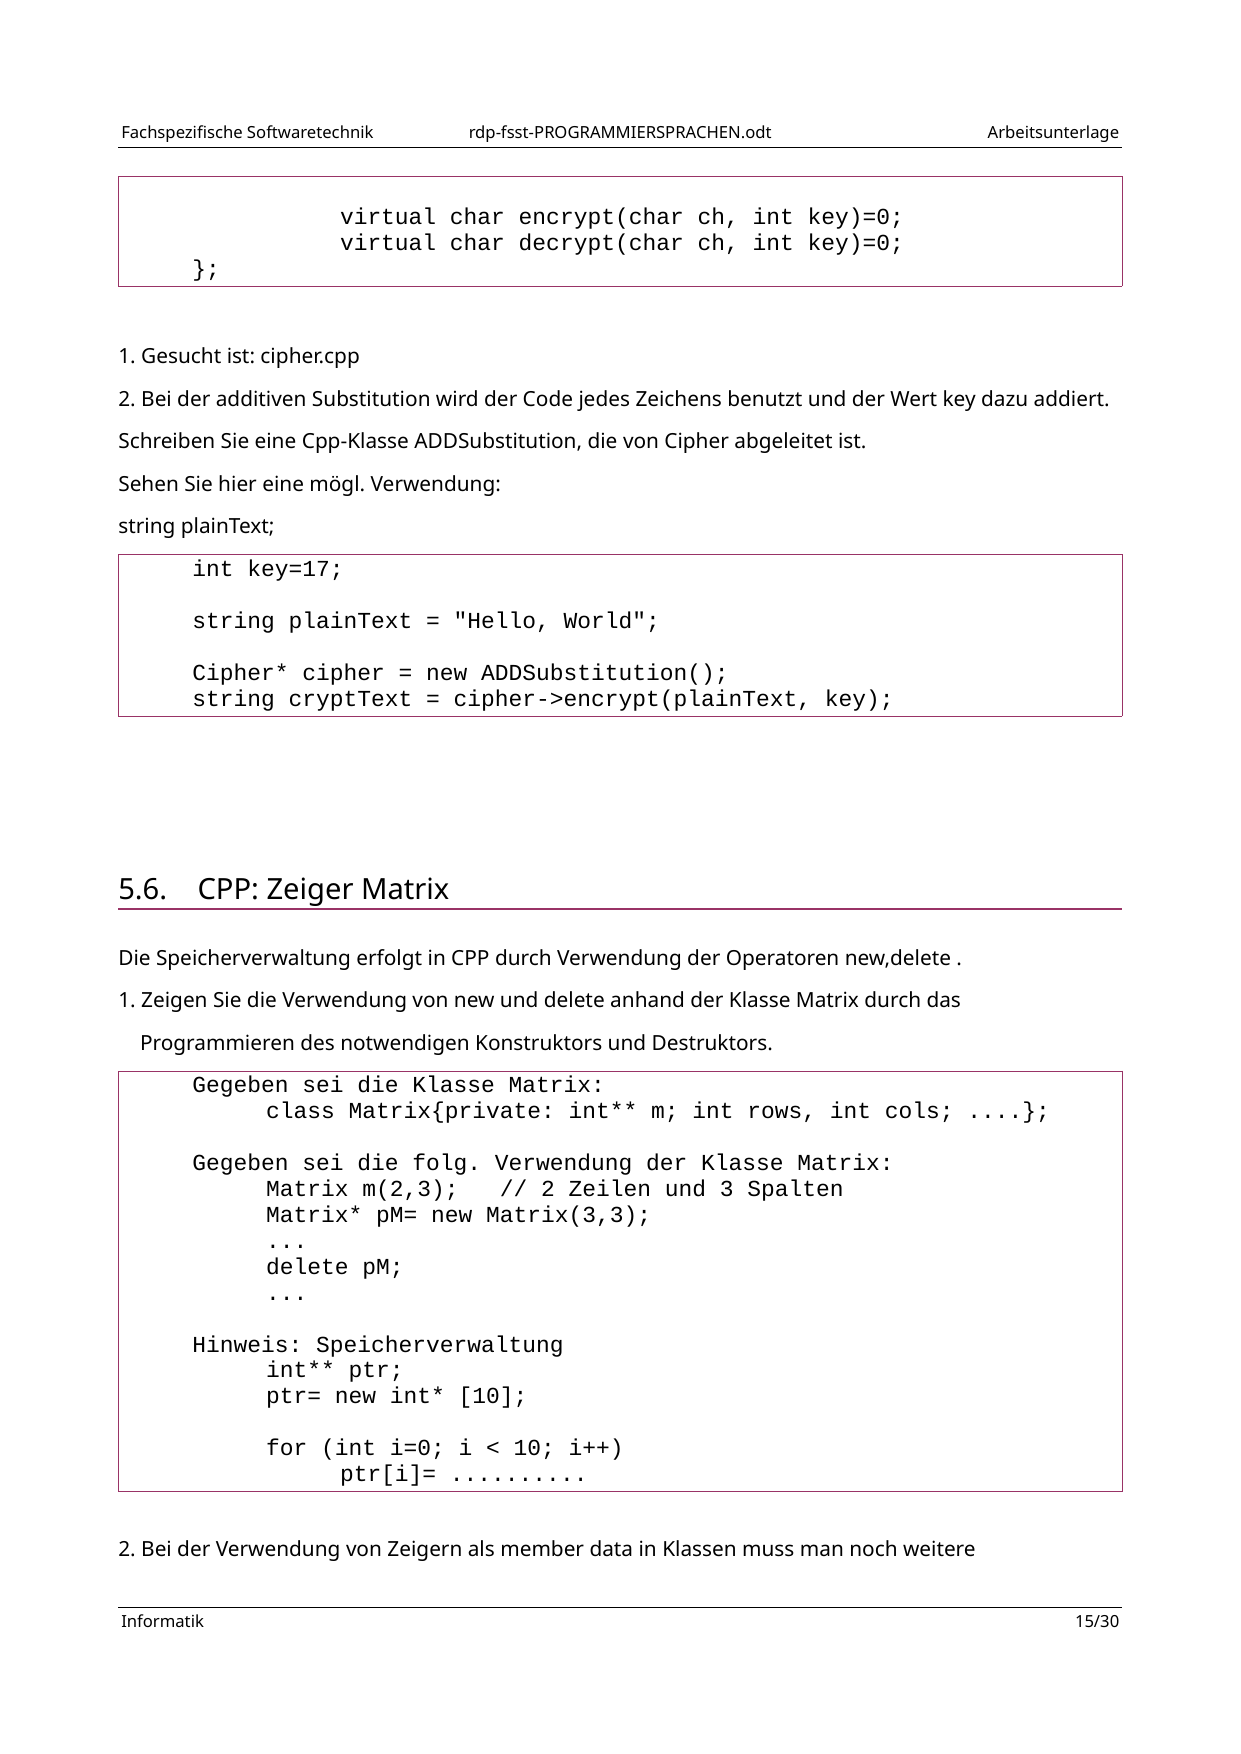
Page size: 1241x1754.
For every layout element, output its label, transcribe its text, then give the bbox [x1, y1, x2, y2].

text string cryptText = cipher->encrypt(plainText, key); [119, 684, 1122, 716]
text }; [119, 254, 1122, 286]
subtitle CPP: Zeiger Matrix [118, 869, 1122, 908]
text ... [119, 1226, 1122, 1252]
text int** ptr; [119, 1356, 1122, 1382]
text Sehen Sie hier eine mögl. Verwendung: [118, 469, 1122, 497]
text 1. Gesucht ist: cipher.cpp [118, 341, 1122, 369]
text ptr= new int* [10]; [119, 1382, 1122, 1408]
text Gegeben sei die folg. Verwendung der Klasse Matrix: [119, 1148, 1122, 1174]
text for (int i=0; i < 10; i++) [119, 1434, 1122, 1459]
text Matrix m(2,3); // 2 Zeilen und 3 Spalten [119, 1174, 1122, 1200]
text Die Speicherverwaltung erfolgt in CPP durch Verwendung der Operatoren new,delete . [118, 943, 1122, 971]
text ... [119, 1278, 1122, 1304]
text string plainText = "Hello, World"; [119, 606, 1122, 632]
text Programmieren des notwendigen Konstruktors und Destruktors. [118, 1028, 1122, 1056]
text 2. Bei der Verwendung von Zeigern als member data in Klassen muss man noch weitere [118, 1534, 1122, 1563]
text virtual char decrypt(char ch, int key)=0; [119, 228, 1122, 254]
text virtual char encrypt(char ch, int key)=0; [119, 202, 1122, 228]
text delete pM; [119, 1252, 1122, 1278]
text class Matrix{private: int** m; int rows, int cols; ....}; [119, 1096, 1122, 1122]
text Cipher* cipher = new ADDSubstitution(); [119, 658, 1122, 684]
text Matrix* pM= new Matrix(3,3); [119, 1200, 1122, 1226]
text Gegeben sei die Klasse Matrix: [119, 1072, 1122, 1096]
text string plainText; [118, 512, 1122, 540]
text Hinweis: Speicherverwaltung [119, 1330, 1122, 1356]
text 1. Zeigen Sie die Verwendung von new und delete anhand der Klasse Matrix durch das [118, 985, 1122, 1014]
text int key=17; [119, 555, 1122, 580]
text 2. Bei der additiven Substitution wird der Code jedes Zeichens benutzt und der Wert key dazu addiert. Schreiben Sie eine Cpp-Klasse ADDSubstitution, die von Cipher abgeleitet ist. [118, 384, 1122, 455]
text ptr[i]= .......... [119, 1459, 1122, 1491]
